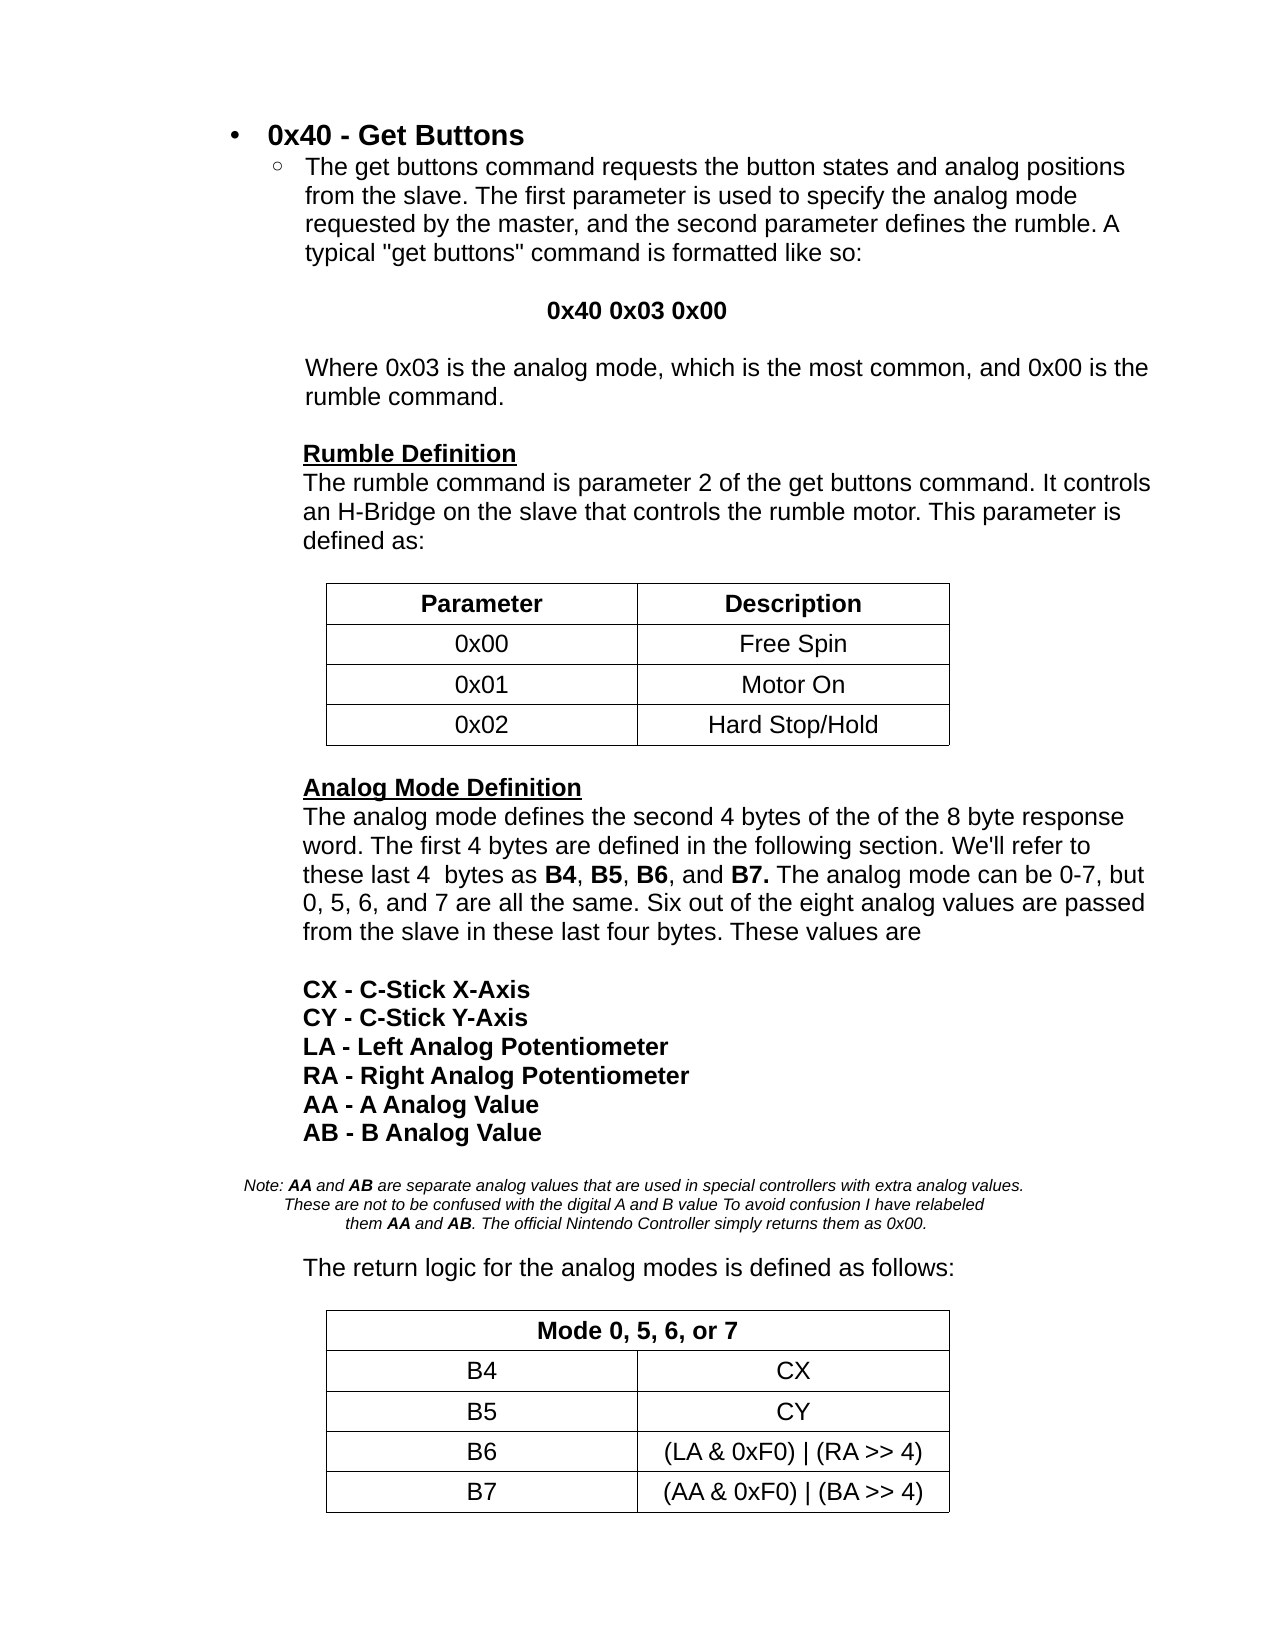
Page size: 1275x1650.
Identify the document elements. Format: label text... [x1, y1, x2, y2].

table_cell Free Spin [638, 625, 949, 664]
text them AA and AB. The official Nintendo Controller simply returns them as 0x00. [117, 1214, 1157, 1233]
table_cell B6 [327, 1432, 637, 1471]
table_cell B4 [327, 1351, 637, 1391]
table_cell B5 [327, 1392, 637, 1431]
table_cell 0x01 [327, 665, 637, 704]
table_cell 0x02 [327, 705, 637, 744]
text Rumble Definition [303, 439, 1157, 468]
text RA - Right Analog Potentiometer [303, 1061, 1157, 1089]
table_cell CY [638, 1392, 949, 1431]
text CX - C-Stick X-Axis [303, 974, 1157, 1003]
list The get buttons command requests the button states and analog positions from the slave. The first parameter is used to specify the analog mode requested by the master, and the second parameter defines the rumble. A typical "get buttons" command is formatted like so: [267, 152, 1157, 267]
text The return logic for the analog modes is defined as follows: [303, 1252, 1157, 1281]
text AA - A Analog Value [303, 1089, 1157, 1118]
text The rumble command is parameter 2 of the get buttons command. It controls an H-Bridge on the slave that controls the rumble motor. This parameter is defined as: [303, 468, 1157, 554]
text Where 0x03 is the analog mode, which is the most common, and 0x00 is the rumble command. [305, 353, 1157, 411]
table_cell CX [638, 1351, 949, 1391]
text 0x40 0x03 0x00 [117, 296, 1157, 324]
table_header Mode 0, 5, 6, or 7 [327, 1311, 949, 1350]
table_cell Motor On [638, 665, 949, 704]
table_cell (LA & 0xF0) | (RA >> 4) [638, 1432, 949, 1471]
text The analog mode defines the second 4 bytes of the of the 8 byte response word. The first 4 bytes are defined in the following section. We'll refer to these last 4 bytes as B4, B5, B6, and B7. The analog mode can be 0-7, but 0, 5, 6, and 7 are all the same. Six out of the eight analog values are passed from the slave in these last four bytes. These values are [303, 802, 1157, 946]
text AB - B Analog Value [303, 1118, 1157, 1147]
text LA - Left Analog Potentiometer [303, 1032, 1157, 1061]
list 0x40 - Get Buttons [230, 118, 1157, 152]
table_cell B7 [327, 1472, 637, 1512]
text Analog Mode Definition [303, 773, 1157, 802]
table_cell (AA & 0xF0) | (BA >> 4) [638, 1472, 949, 1512]
table_header Parameter [327, 584, 637, 623]
text CY - C-Stick Y-Axis [303, 1003, 1157, 1032]
text Note: AA and AB are separate analog values that are used in special controllers with extra analog values. [117, 1176, 1157, 1195]
table_header Description [638, 584, 949, 623]
table_cell 0x00 [327, 625, 637, 664]
table_cell Hard Stop/Hold [638, 705, 949, 744]
text These are not to be confused with the digital A and B value To avoid confusion I have relabeled [117, 1195, 1157, 1214]
